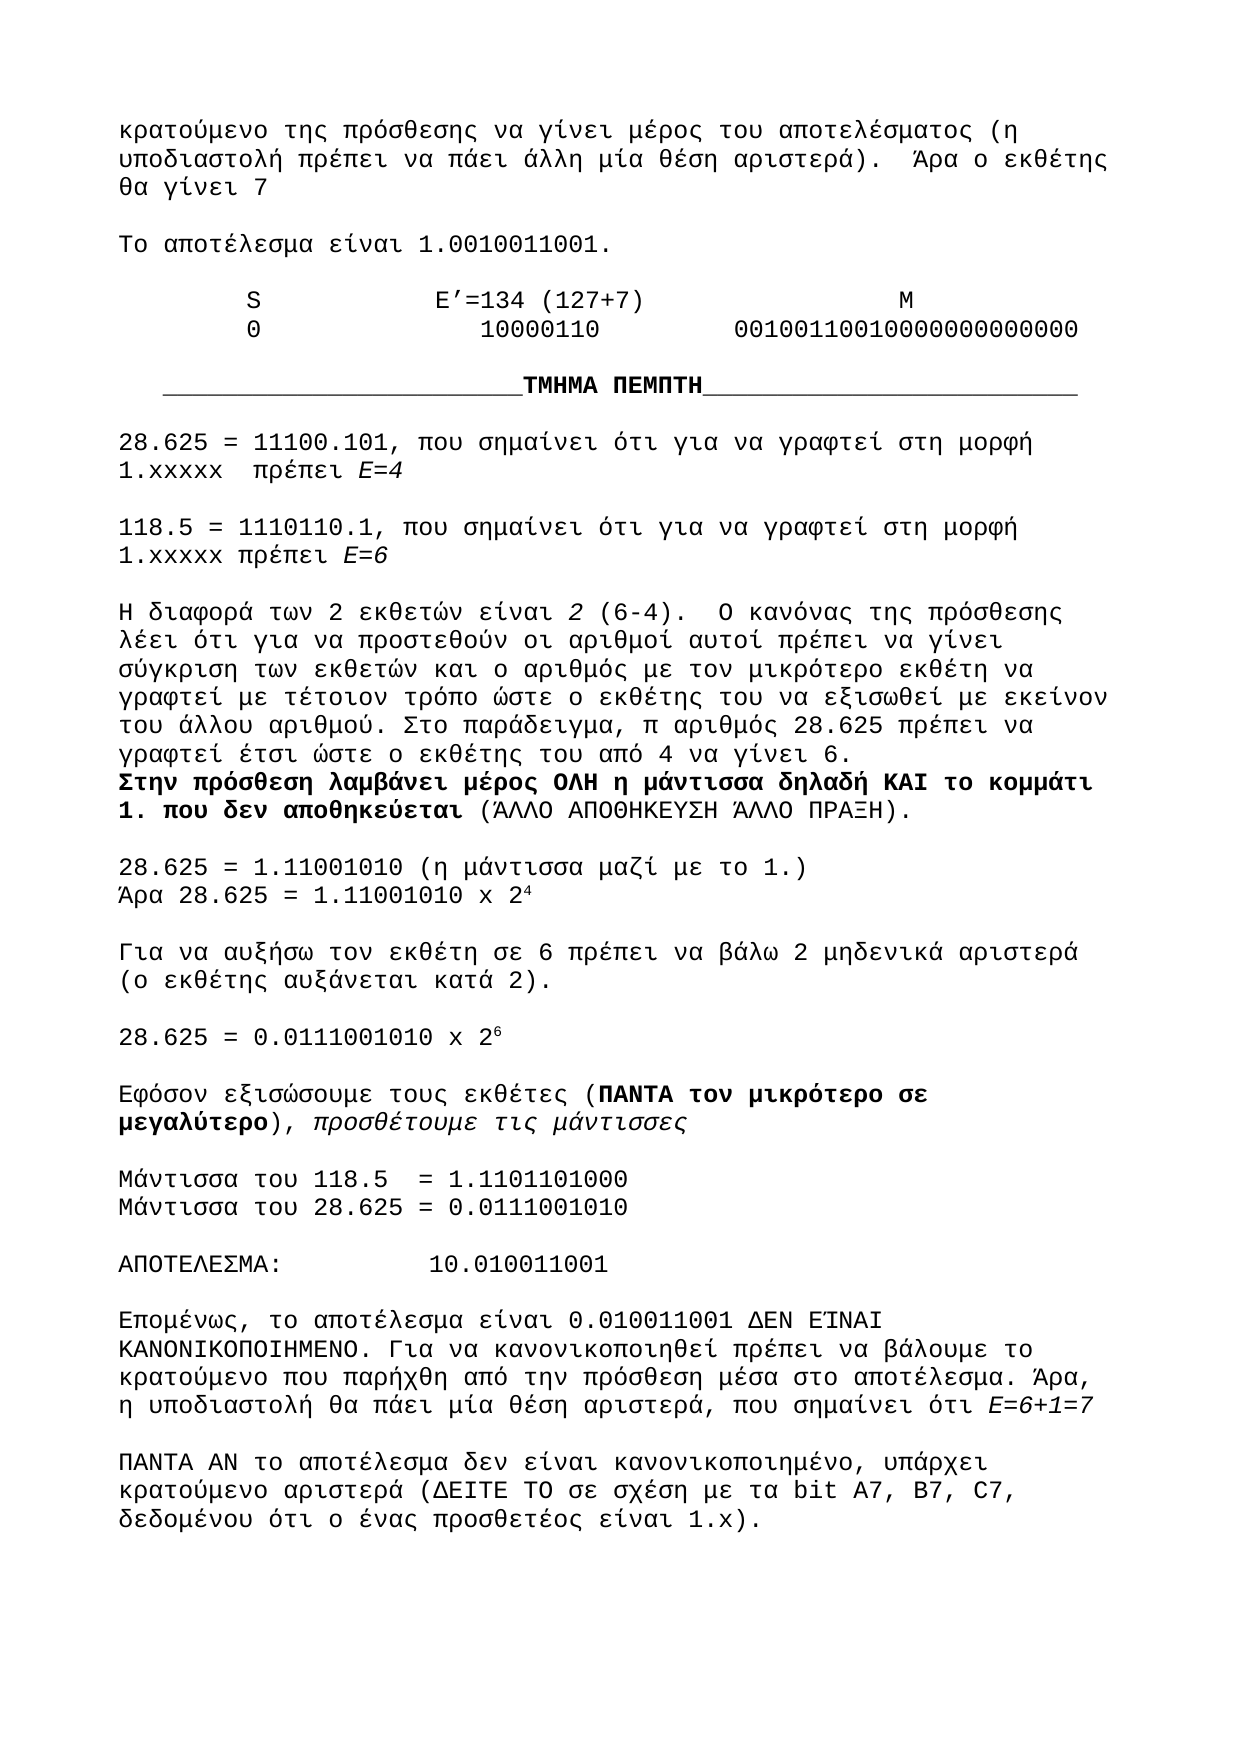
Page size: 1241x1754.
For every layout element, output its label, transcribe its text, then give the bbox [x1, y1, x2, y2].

text Μάντισσα του 118.5 = 1.1101101000 [118, 1166, 1122, 1195]
table_header M [690, 288, 1122, 316]
text 28.625 = 1.11001010 (η μάντισσα μαζί με το 1.) [118, 855, 1122, 883]
text Για να αυξήσω τον εκθέτη σε 6 πρέπει να βάλω 2 μηδενικά αριστερά (ο εκθέτης αυξάνεται κατά 2). [118, 940, 1122, 996]
text 28.625 = 0.0111001010 x 26 [118, 1025, 1122, 1053]
table_cell 0 [118, 316, 389, 345]
text Άρα 28.625 = 1.11001010 x 24 [118, 883, 1122, 911]
text κρατούμενο της πρόσθεσης να γίνει μέρος του αποτελέσματος (η υποδιαστολή πρέπει να πάει άλλη μία θέση αριστερά). Άρα ο εκθέτης θα γίνει 7 [118, 118, 1122, 203]
text Το αποτέλεσμα είναι 1.0010011001. [118, 231, 1122, 260]
text Εφόσον εξισώσουμε τους εκθέτες (ΠΑΝΤΑ τον μικρότερο σε μεγαλύτερο), προσθέτουμε τις μάντισσες [118, 1081, 1122, 1138]
table_cell 10000110 [389, 316, 690, 345]
table_cell 00100110010000000000000 [690, 316, 1122, 345]
table_header S [118, 288, 389, 316]
text Μάντισσα του 28.625 = 0.0111001010 [118, 1195, 1122, 1223]
text Επομένως, το αποτέλεσμα είναι 0.010011001 ΔΕΝ ΕΊΝΑΙ ΚΑΝΟΝΙΚΟΠΟΙΗΜΕΝΟ. Για να κανονικοποιηθεί πρέπει να βάλουμε το κρατούμενο που παρήχθη από την πρόσθεση μέσα στο αποτέλεσμα. Άρα, η υποδιαστολή θα πάει μία θέση αριστερά, που σημαίνει ότι Ε=6+1=7 [118, 1308, 1122, 1421]
text 28.625 = 11100.101, που σημαίνει ότι για να γραφτεί στη μορφή 1.xxxxx πρέπει Ε=4 [118, 430, 1122, 486]
text ΠΑΝΤΑ ΑΝ το αποτέλεσμα δεν είναι κανονικοποιημένο, υπάρχει κρατούμενο αριστερά (ΔΕΙΤΕ ΤΟ σε σχέση με τα bit Α7, Β7, C7, δεδομένου ότι ο ένας προσθετέος είναι 1.x). [118, 1450, 1122, 1535]
table_header E’=134 (127+7) [389, 288, 690, 316]
text Η διαφορά των 2 εκθετών είναι 2 (6-4). Ο κανόνας της πρόσθεσης λέει ότι για να προστεθούν οι αριθμοί αυτοί πρέπει να γίνει σύγκριση των εκθετών και ο αριθμός με τον μικρότερο εκθέτη να γραφτεί με τέτοιον τρόπο ώστε ο εκθέτης του να εξισωθεί με εκείνον του άλλου αριθμού. Στο παράδειγμα, π αριθμός 28.625 πρέπει να γραφτεί έτσι ώστε ο εκθέτης του από 4 να γίνει 6. [118, 600, 1122, 770]
text Στην πρόσθεση λαμβάνει μέρος ΟΛΗ η μάντισσα δηλαδή ΚΑΙ το κομμάτι 1. που δεν αποθηκεύεται (ΆΛΛΟ ΑΠΟΘΗΚΕΥΣΗ ΆΛΛΟ ΠΡΑΞΗ). [118, 770, 1122, 826]
text ΑΠΟΤΕΛΕΣΜΑ: 10.010011001 [118, 1251, 1122, 1280]
text ________________________ΤΜΗΜΑ ΠΕΜΠΤΗ_________________________ [118, 373, 1122, 401]
text 118.5 = 1110110.1, που σημαίνει ότι για να γραφτεί στη μορφή 1.xxxxx πρέπει Ε=6 [118, 515, 1122, 571]
